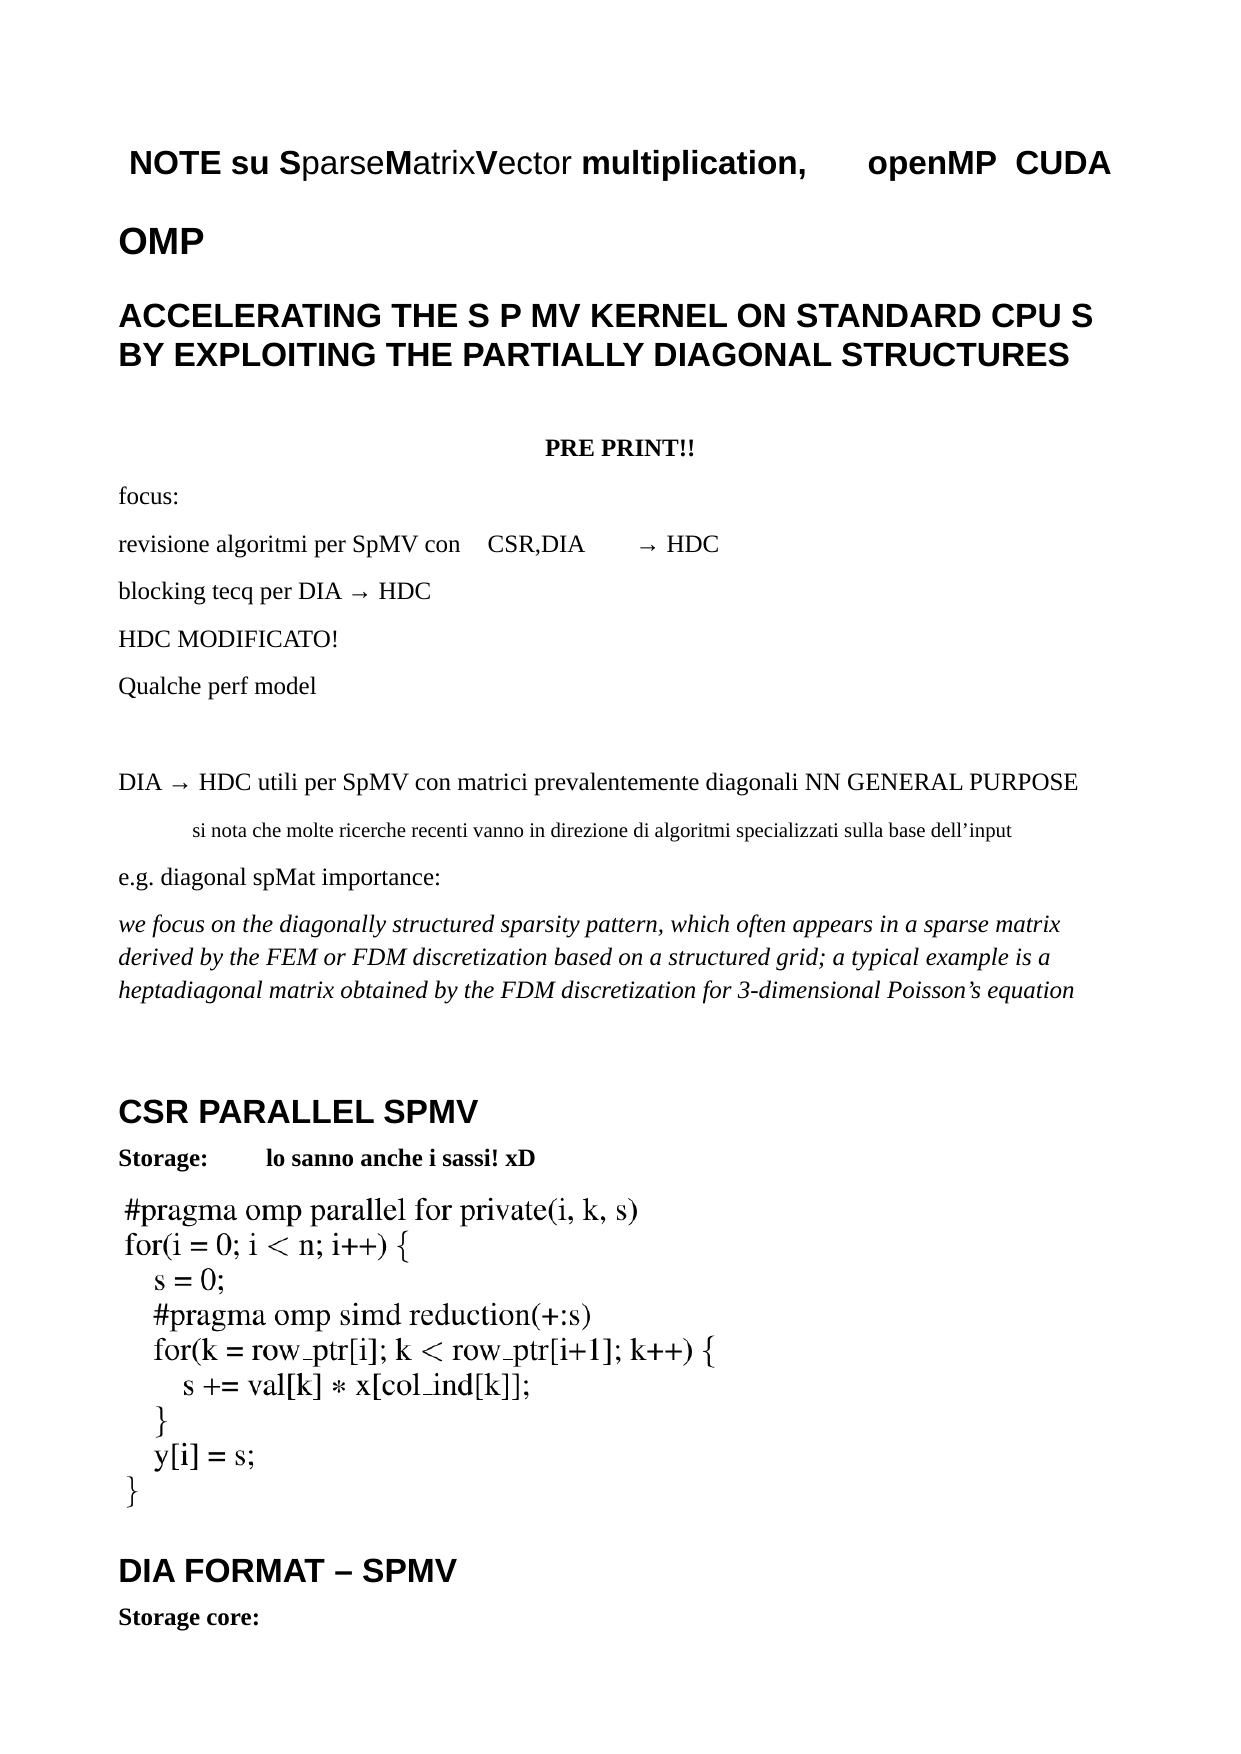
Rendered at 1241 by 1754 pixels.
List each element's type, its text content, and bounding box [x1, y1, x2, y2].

text revisione algoritmi per SpMV con CSR,DIA → HDC [118, 529, 1122, 557]
text blocking tecq per DIA → HDC [118, 576, 1122, 605]
title NOTE su SparseMatrixVector multiplication, openMP CUDA [118, 143, 1122, 182]
text PRE PRINT!! [118, 433, 1122, 462]
subtitle CSR PARALLEL SPMV [118, 1092, 1122, 1130]
subtitle OMP [118, 219, 1122, 263]
picture [118, 1190, 732, 1512]
text si nota che molte ricerche recenti vanno in direzione di algoritmi specializzati sulla base dell’input [118, 814, 1122, 843]
text HDC MODIFICATO! [118, 624, 1122, 653]
subtitle ACCELERATING THE S P MV KERNEL ON STANDARD CPU S BY EXPLOITING THE PARTIALLY DIAGONAL STRUCTURES [118, 296, 1122, 373]
text Storage: lo sanno anche i sassi! xD [118, 1143, 1122, 1171]
text focus: [118, 481, 1122, 510]
text Storage core: [118, 1602, 1122, 1631]
text Qualche perf model [118, 671, 1122, 700]
text e.g. diagonal spMat importance: [118, 862, 1122, 891]
text we focus on the diagonally structured sparsity pattern, which often appears in a sparse matrix derived by the FEM or FDM discretization based on a structured grid; a typical example is a heptadiagonal matrix obtained by the FDM discretization for 3-dimensional Poisson’s equation [118, 909, 1122, 1004]
text DIA → HDC utili per SpMV con matrici prevalentemente diagonali NN GENERAL PURPOSE [118, 767, 1122, 795]
subtitle DIA FORMAT – SPMV [118, 1551, 1122, 1590]
